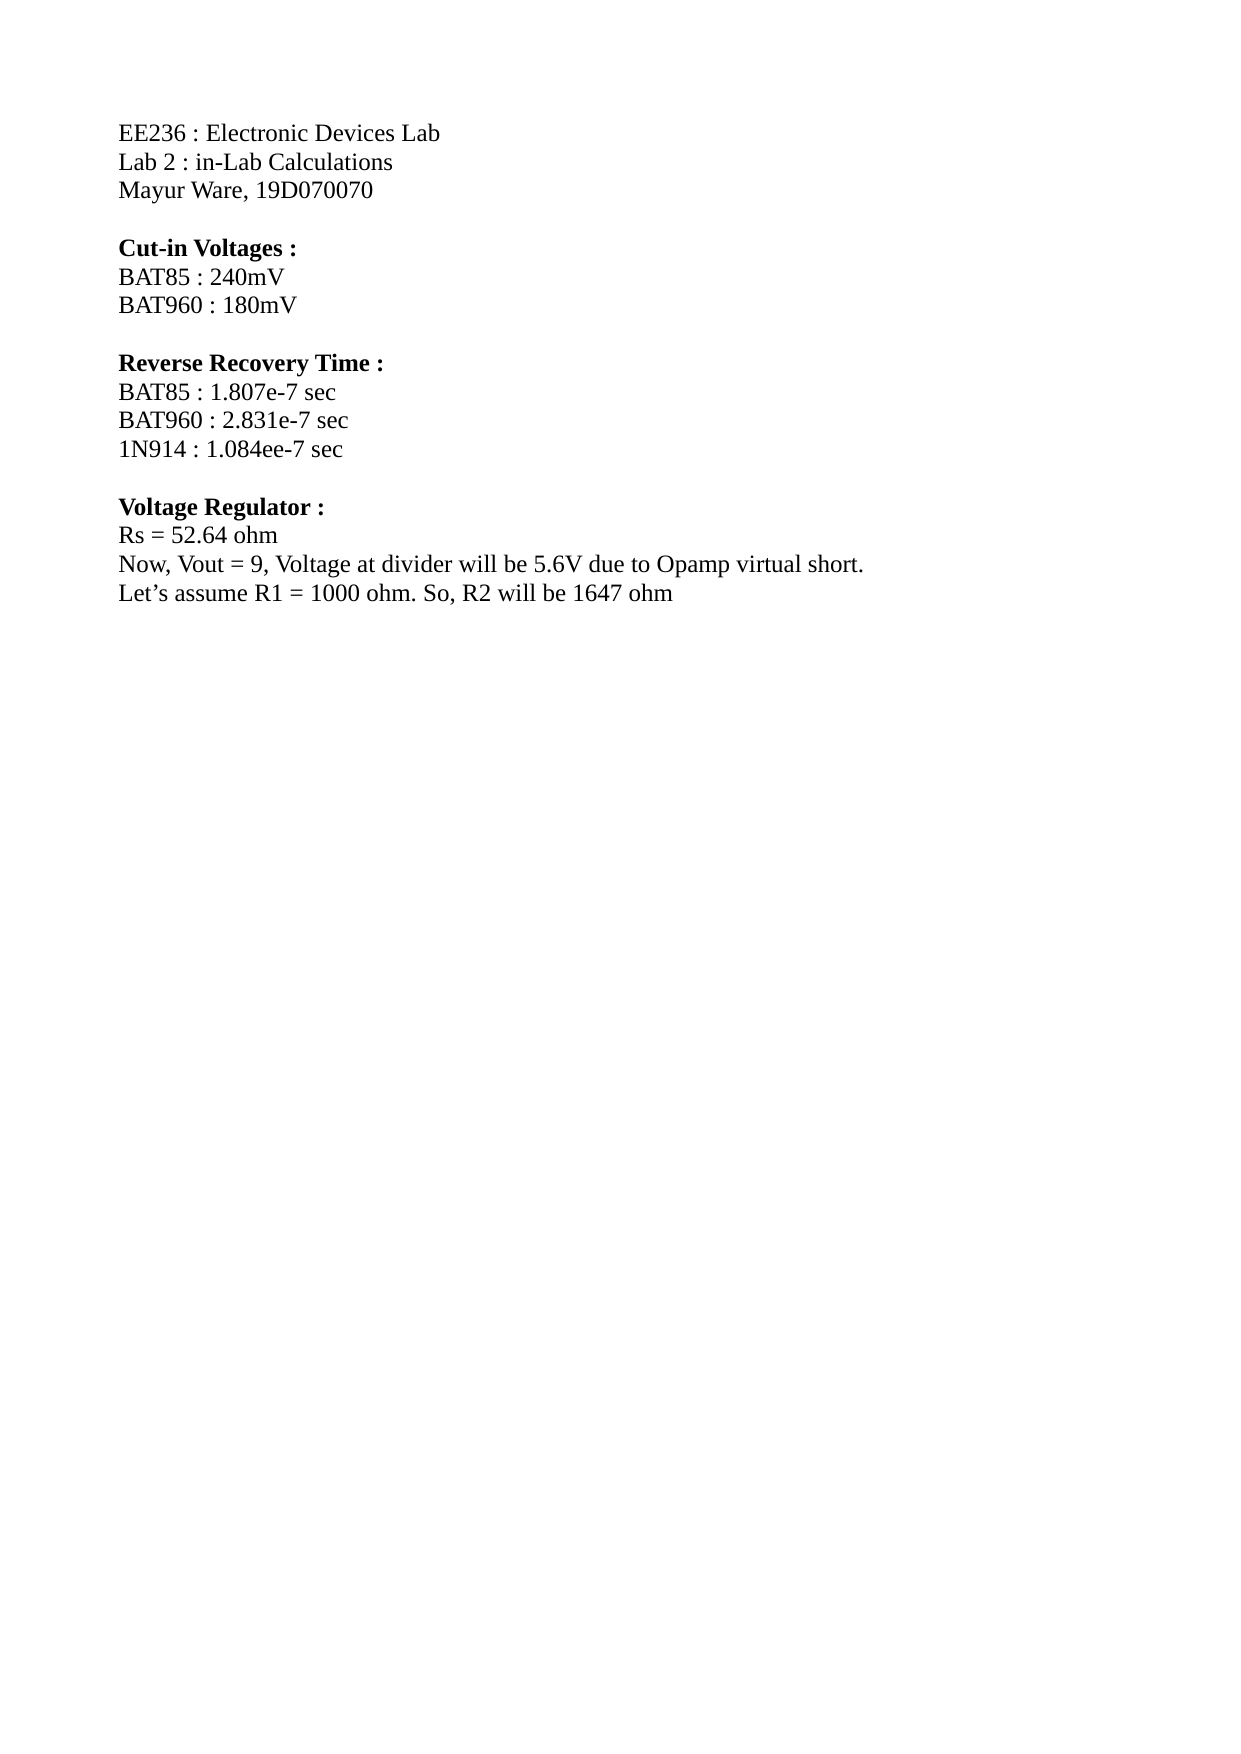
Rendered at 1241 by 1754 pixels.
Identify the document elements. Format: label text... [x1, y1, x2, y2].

text Mayur Ware, 19D070070 [118, 176, 1122, 204]
text Cut-in Voltages : [118, 233, 1122, 262]
text Let’s assume R1 = 1000 ohm. So, R2 will be 1647 ohm [118, 578, 1122, 607]
text Reverse Recovery Time : [118, 348, 1122, 377]
text BAT85 : 1.807e-7 sec [118, 377, 1122, 406]
text BAT960 : 180mV [118, 291, 1122, 319]
text Rs = 52.64 ohm [118, 521, 1122, 549]
text BAT85 : 240mV [118, 262, 1122, 291]
text Lab 2 : in-Lab Calculations [118, 147, 1122, 176]
text BAT960 : 2.831e-7 sec [118, 406, 1122, 434]
text EE236 : Electronic Devices Lab [118, 118, 1122, 147]
text Voltage Regulator : [118, 492, 1122, 521]
text 1N914 : 1.084ee-7 sec [118, 434, 1122, 463]
text Now, Vout = 9, Voltage at divider will be 5.6V due to Opamp virtual short. [118, 549, 1122, 578]
